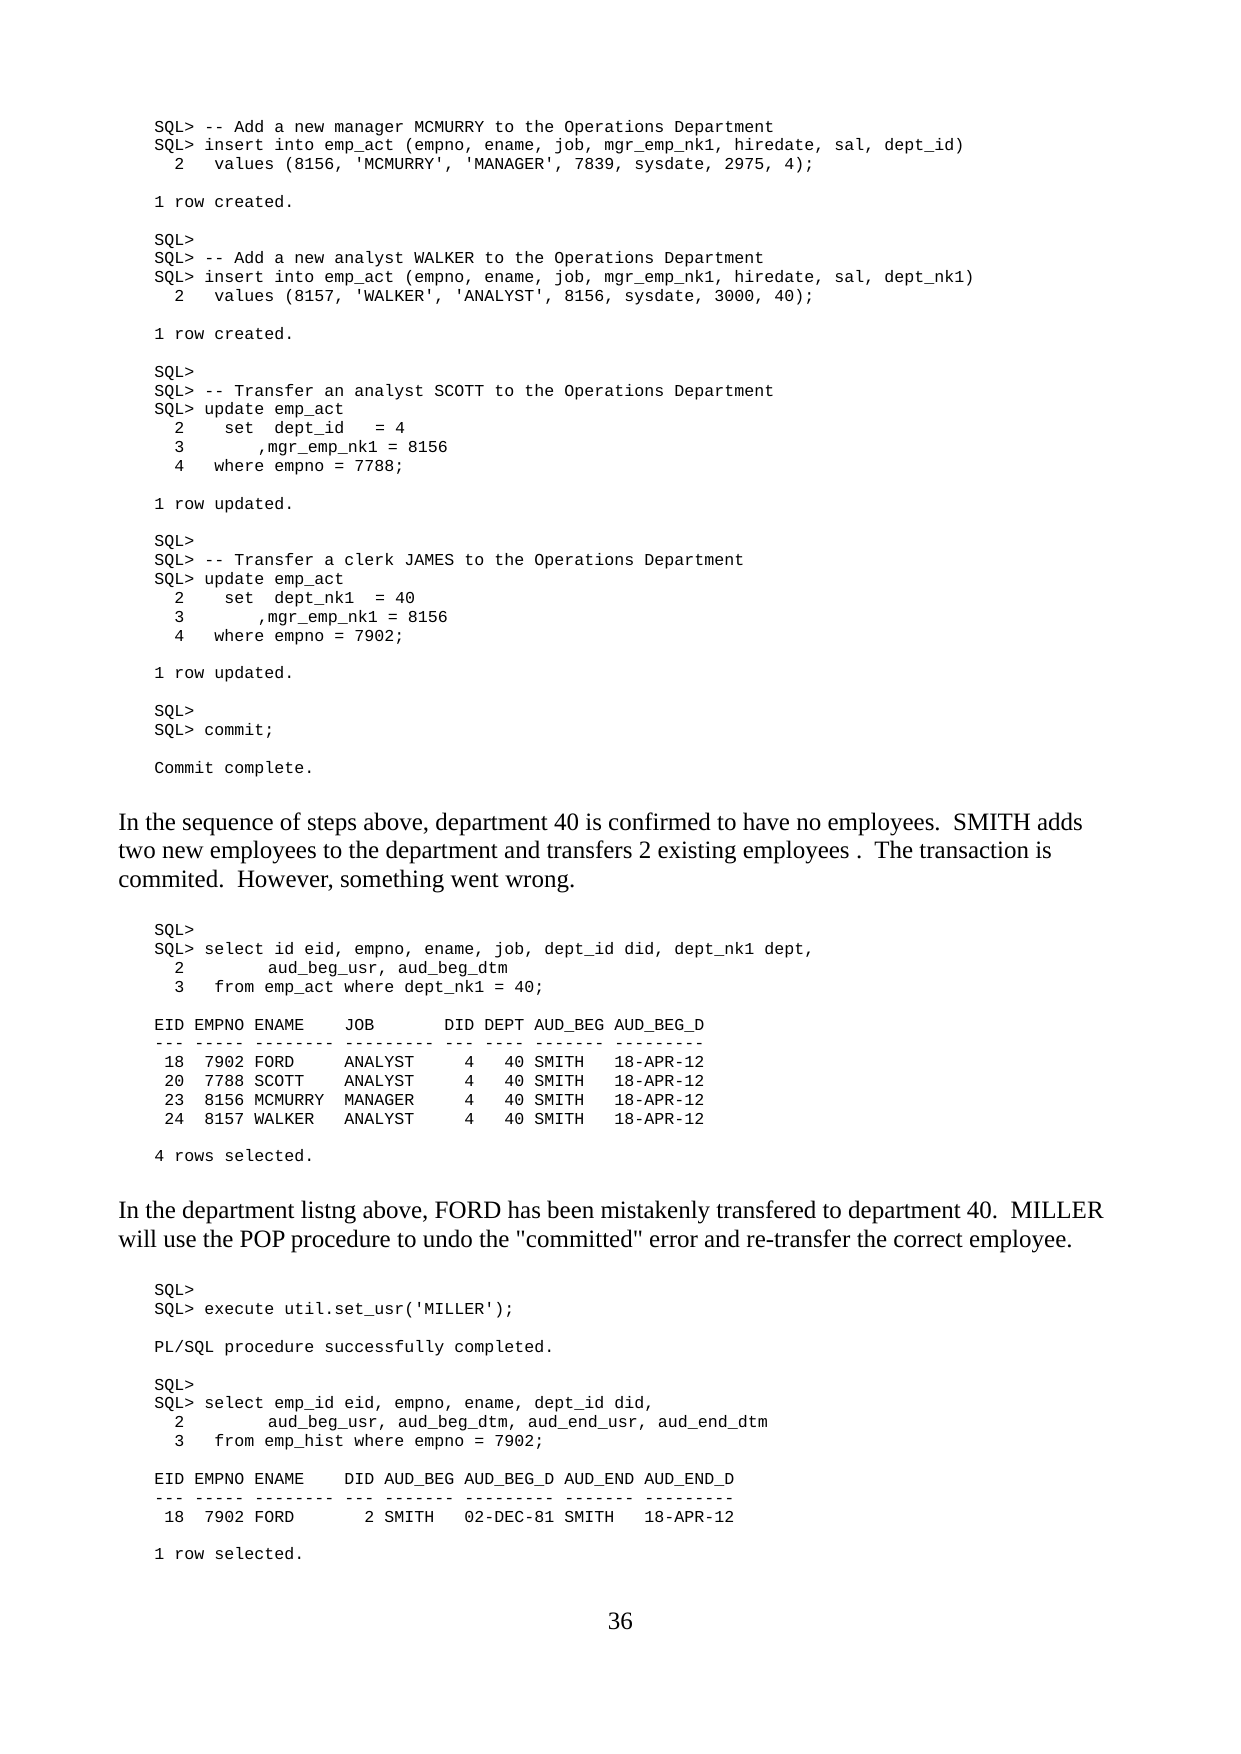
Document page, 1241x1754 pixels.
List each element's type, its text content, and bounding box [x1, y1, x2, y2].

text SQL> commit; [154, 721, 1086, 740]
text 24 8157 WALKER ANALYST 4 40 SMITH 18-APR-12 [154, 1110, 1086, 1129]
text SQL> [154, 533, 1086, 552]
text SQL> [154, 1282, 1086, 1301]
text Commit complete. [154, 759, 1086, 778]
text SQL> [154, 922, 1086, 941]
text PL/SQL procedure successfully completed. [154, 1338, 1086, 1357]
text SQL> insert into emp_act (empno, ename, job, mgr_emp_nk1, hiredate, sal, dept_id) [154, 137, 1086, 156]
text 3 ,mgr_emp_nk1 = 8156 [154, 439, 1086, 457]
text SQL> select emp_id eid, empno, ename, dept_id did, [154, 1395, 1086, 1414]
text SQL> -- Transfer a clerk JAMES to the Operations Department [154, 552, 1086, 571]
text 4 where empno = 7788; [154, 457, 1086, 476]
text SQL> update emp_act [154, 571, 1086, 589]
text 2 aud_beg_usr, aud_beg_dtm [154, 959, 1086, 978]
text SQL> -- Add a new manager MCMURRY to the Operations Department [154, 118, 1086, 137]
text 4 where empno = 7902; [154, 627, 1086, 646]
text SQL> insert into emp_act (empno, ename, job, mgr_emp_nk1, hiredate, sal, dept_nk1) [154, 269, 1086, 288]
text SQL> [154, 1376, 1086, 1395]
text 2 values (8156, 'MCMURRY', 'MANAGER', 7839, sysdate, 2975, 4); [154, 156, 1086, 175]
text 1 row updated. [154, 665, 1086, 684]
text 1 row selected. [154, 1546, 1086, 1565]
text 3 from emp_act where dept_nk1 = 40; [154, 978, 1086, 997]
text 20 7788 SCOTT ANALYST 4 40 SMITH 18-APR-12 [154, 1073, 1086, 1091]
text 2 values (8157, 'WALKER', 'ANALYST', 8156, sysdate, 3000, 40); [154, 288, 1086, 307]
text 4 rows selected. [154, 1148, 1086, 1167]
text SQL> execute util.set_usr('MILLER'); [154, 1301, 1086, 1319]
text SQL> -- Transfer an analyst SCOTT to the Operations Department [154, 382, 1086, 401]
text SQL> [154, 231, 1086, 250]
text 1 row updated. [154, 495, 1086, 514]
text --- ----- -------- --- ------- --------- ------- --------- [154, 1489, 1086, 1508]
text SQL> [154, 363, 1086, 382]
text EID EMPNO ENAME JOB DID DEPT AUD_BEG AUD_BEG_D [154, 1016, 1086, 1035]
text 2 set dept_id = 4 [154, 420, 1086, 439]
text In the department listng above, FORD has been mistakenly transfered to department 40. MILLER will use the POP procedure to undo the "committed" error and re-transfer the correct employee. [118, 1196, 1122, 1253]
text In the sequence of steps above, department 40 is confirmed to have no employees. SMITH adds two new employees to the department and transfers 2 existing employees . The transaction is commited. However, something went wrong. [118, 807, 1122, 893]
text 1 row created. [154, 326, 1086, 344]
text SQL> select id eid, empno, ename, job, dept_id did, dept_nk1 dept, [154, 941, 1086, 959]
text 3 ,mgr_emp_nk1 = 8156 [154, 608, 1086, 627]
text --- ----- -------- --------- --- ---- ------- --------- [154, 1035, 1086, 1054]
text 2 set dept_nk1 = 40 [154, 589, 1086, 608]
text 2 aud_beg_usr, aud_beg_dtm, aud_end_usr, aud_end_dtm [154, 1414, 1086, 1433]
text SQL> [154, 703, 1086, 721]
text SQL> -- Add a new analyst WALKER to the Operations Department [154, 250, 1086, 269]
text 18 7902 FORD ANALYST 4 40 SMITH 18-APR-12 [154, 1054, 1086, 1073]
text 18 7902 FORD 2 SMITH 02-DEC-81 SMITH 18-APR-12 [154, 1508, 1086, 1527]
text SQL> update emp_act [154, 401, 1086, 420]
text 23 8156 MCMURRY MANAGER 4 40 SMITH 18-APR-12 [154, 1091, 1086, 1110]
text 1 row created. [154, 193, 1086, 212]
text 3 from emp_hist where empno = 7902; [154, 1433, 1086, 1452]
text EID EMPNO ENAME DID AUD_BEG AUD_BEG_D AUD_END AUD_END_D [154, 1470, 1086, 1489]
